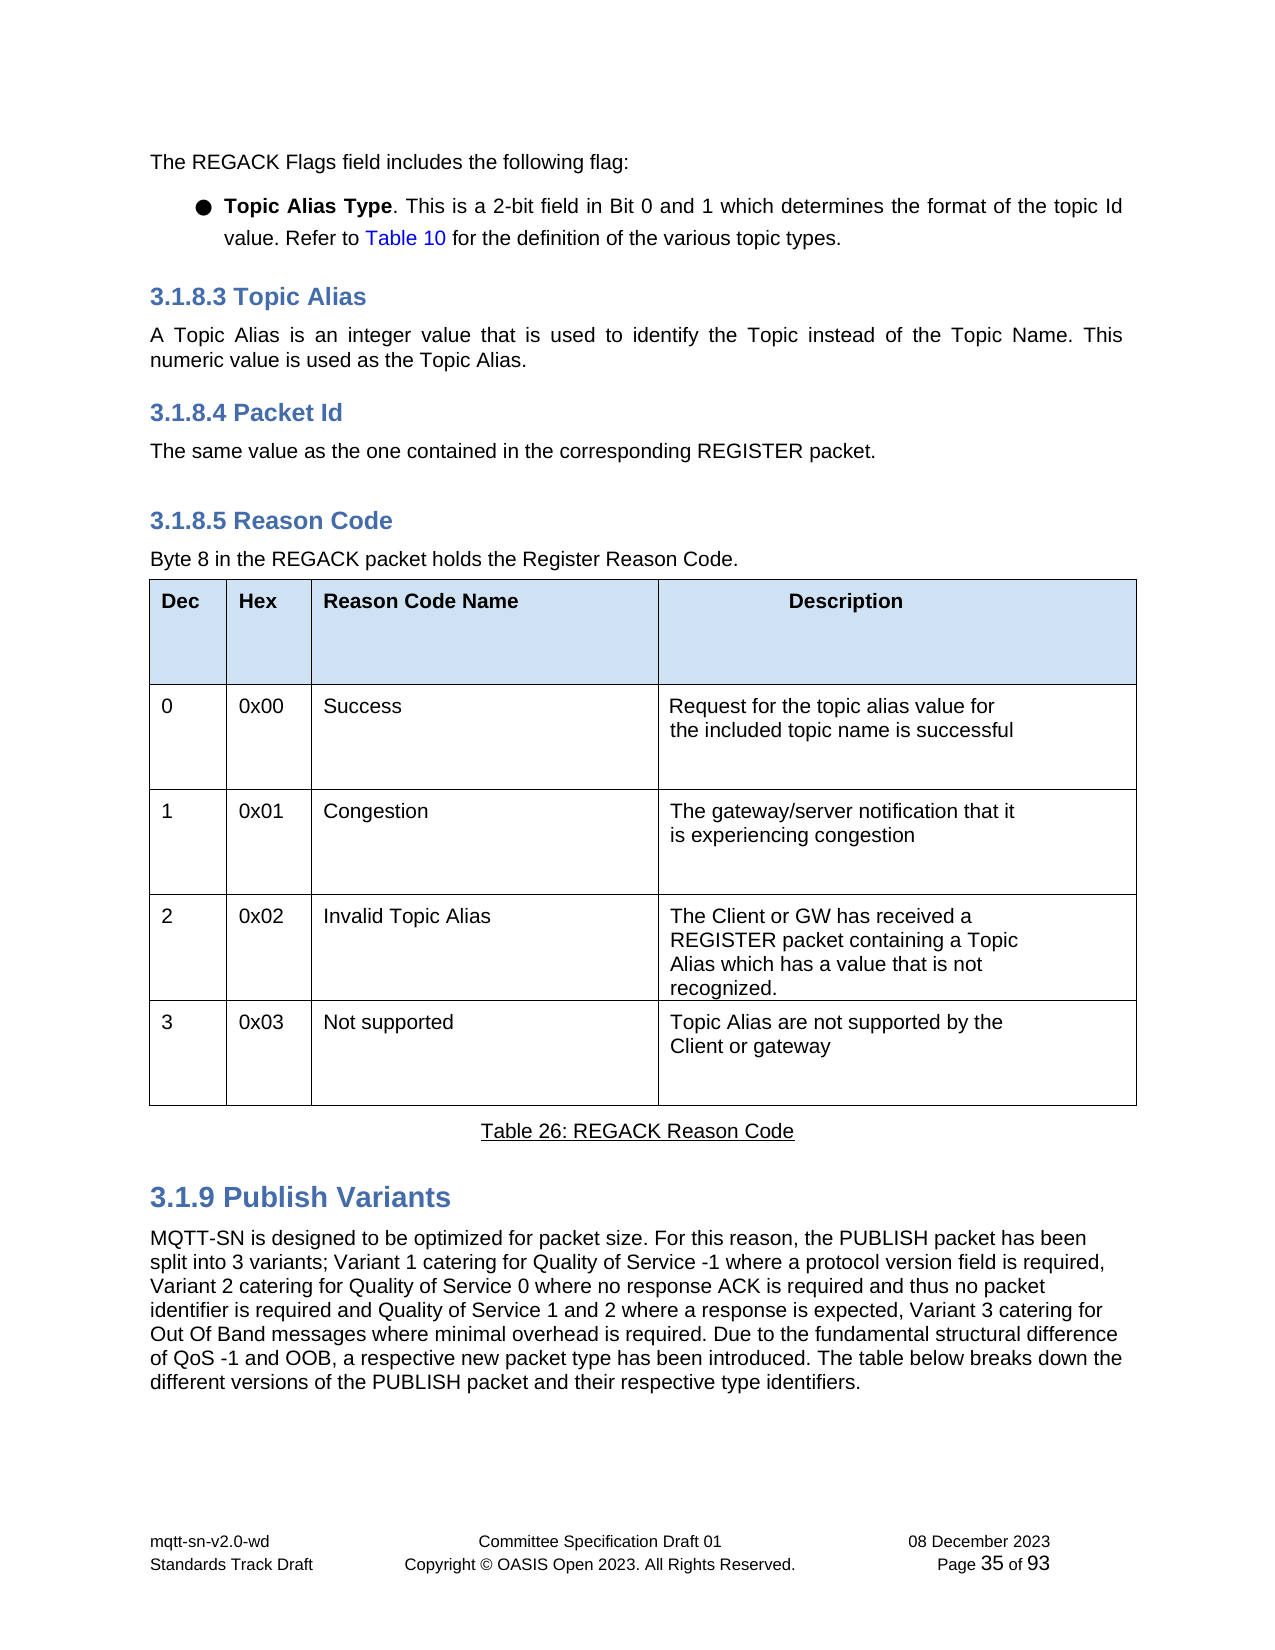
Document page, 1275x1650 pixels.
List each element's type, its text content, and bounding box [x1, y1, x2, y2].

table_cell Invalid Topic Alias [312, 895, 658, 1000]
table_header Dec [150, 580, 226, 684]
table_cell 2 [150, 895, 226, 1000]
text A Topic Alias is an integer value that is used to identify the Topic instead of the Topic Name. This numeric value is used as the Topic Alias. [150, 323, 1124, 372]
subtitle 3.1.8.5 Reason Code [150, 506, 1124, 534]
table_cell The Client or GW has received a REGISTER packet containing a Topic Alias which has a value that is not recognized. [659, 895, 1136, 1000]
table_cell 0x02 [227, 895, 311, 1000]
table_cell Success [312, 685, 658, 789]
text Table 26: REGACK Reason Code [150, 1119, 1125, 1143]
table_cell 3 [150, 1001, 226, 1105]
table_cell The gateway/server notification that it is experiencing congestion [659, 790, 1136, 894]
subtitle 3.1.8.4 Packet Id [150, 397, 1124, 426]
table_header Hex [227, 580, 311, 684]
table_cell 0x01 [227, 790, 311, 894]
table_cell Congestion [312, 790, 658, 894]
subtitle 3.1.9 Publish Variants [150, 1180, 1125, 1213]
text MQTT-SN is designed to be optimized for packet size. For this reason, the PUBLISH packet has been split into 3 variants; Variant 1 catering for Quality of Service -1 where a protocol version field is required, Variant 2 catering for Quality of Service 0 where no response ACK is required and thus no packet identifier is required and Quality of Service 1 and 2 where a response is expected, Variant 3 catering for Out Of Band messages where minimal overhead is required. Due to the fundamental structural difference of QoS -1 and OOB, a respective new packet type has been introduced. The table below breaks down the different versions of the PUBLISH packet and their respective type identifiers. [150, 1226, 1125, 1393]
text The REGACK Flags field includes the following flag: [150, 150, 1124, 174]
list Topic Alias Type. This is a 2-bit field in Bit 0 and 1 which determines the format of the topic Id value. Refer to Table 10 for the definition of the various topic types. [194, 182, 1124, 249]
subtitle 3.1.8.3 Topic Alias [150, 282, 1124, 311]
table_cell Request for the topic alias value for the included topic name is successful [659, 685, 1136, 789]
text Byte 8 in the REGACK packet holds the Register Reason Code. [150, 547, 1125, 571]
table_cell 0x03 [227, 1001, 311, 1105]
table_header Description [659, 580, 1136, 684]
table_cell 0x00 [227, 685, 311, 789]
table_cell Not supported [312, 1001, 658, 1105]
table_header Reason Code Name [312, 580, 658, 684]
text The same value as the one contained in the corresponding REGISTER packet. [150, 439, 1124, 463]
table_cell 0 [150, 685, 226, 789]
table_cell Topic Alias are not supported by the Client or gateway [659, 1001, 1136, 1105]
table_cell 1 [150, 790, 226, 894]
